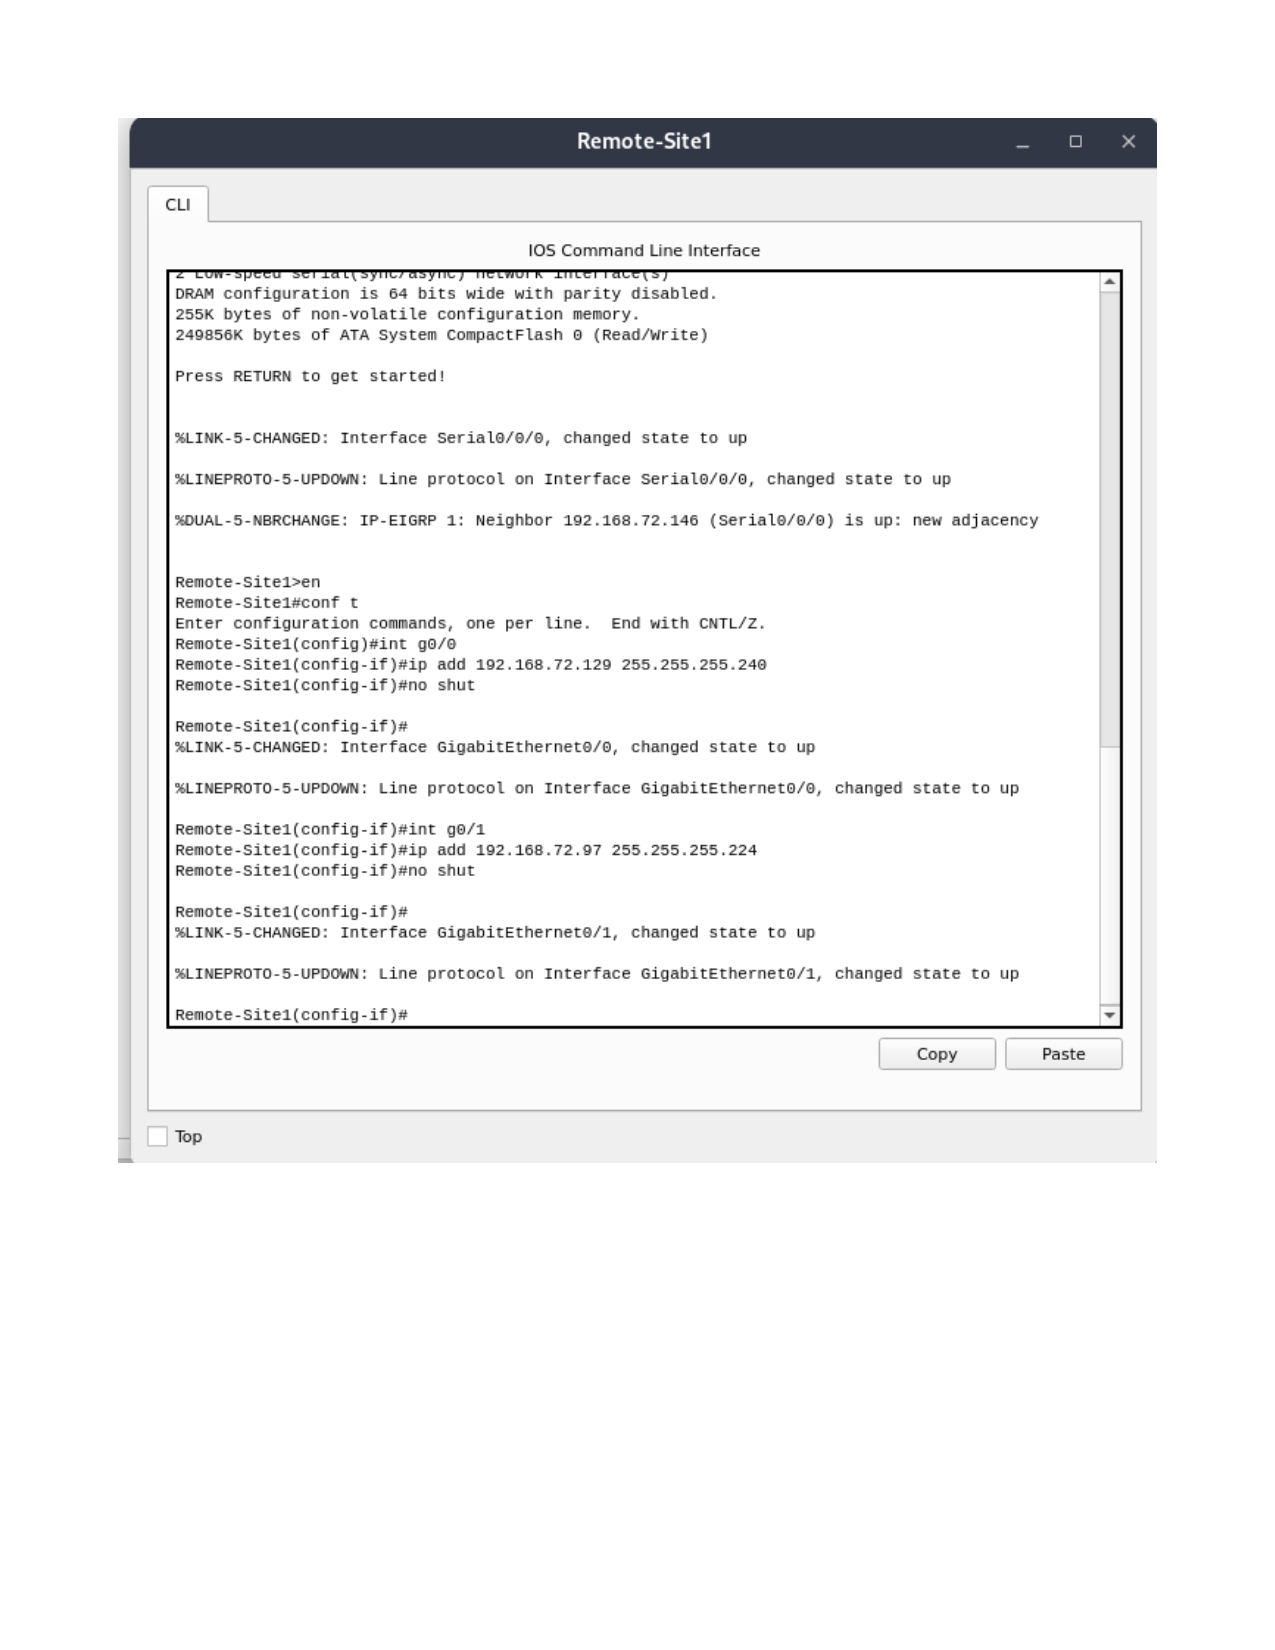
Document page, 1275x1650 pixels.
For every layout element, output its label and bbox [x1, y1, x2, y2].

picture [118, 118, 1157, 1163]
